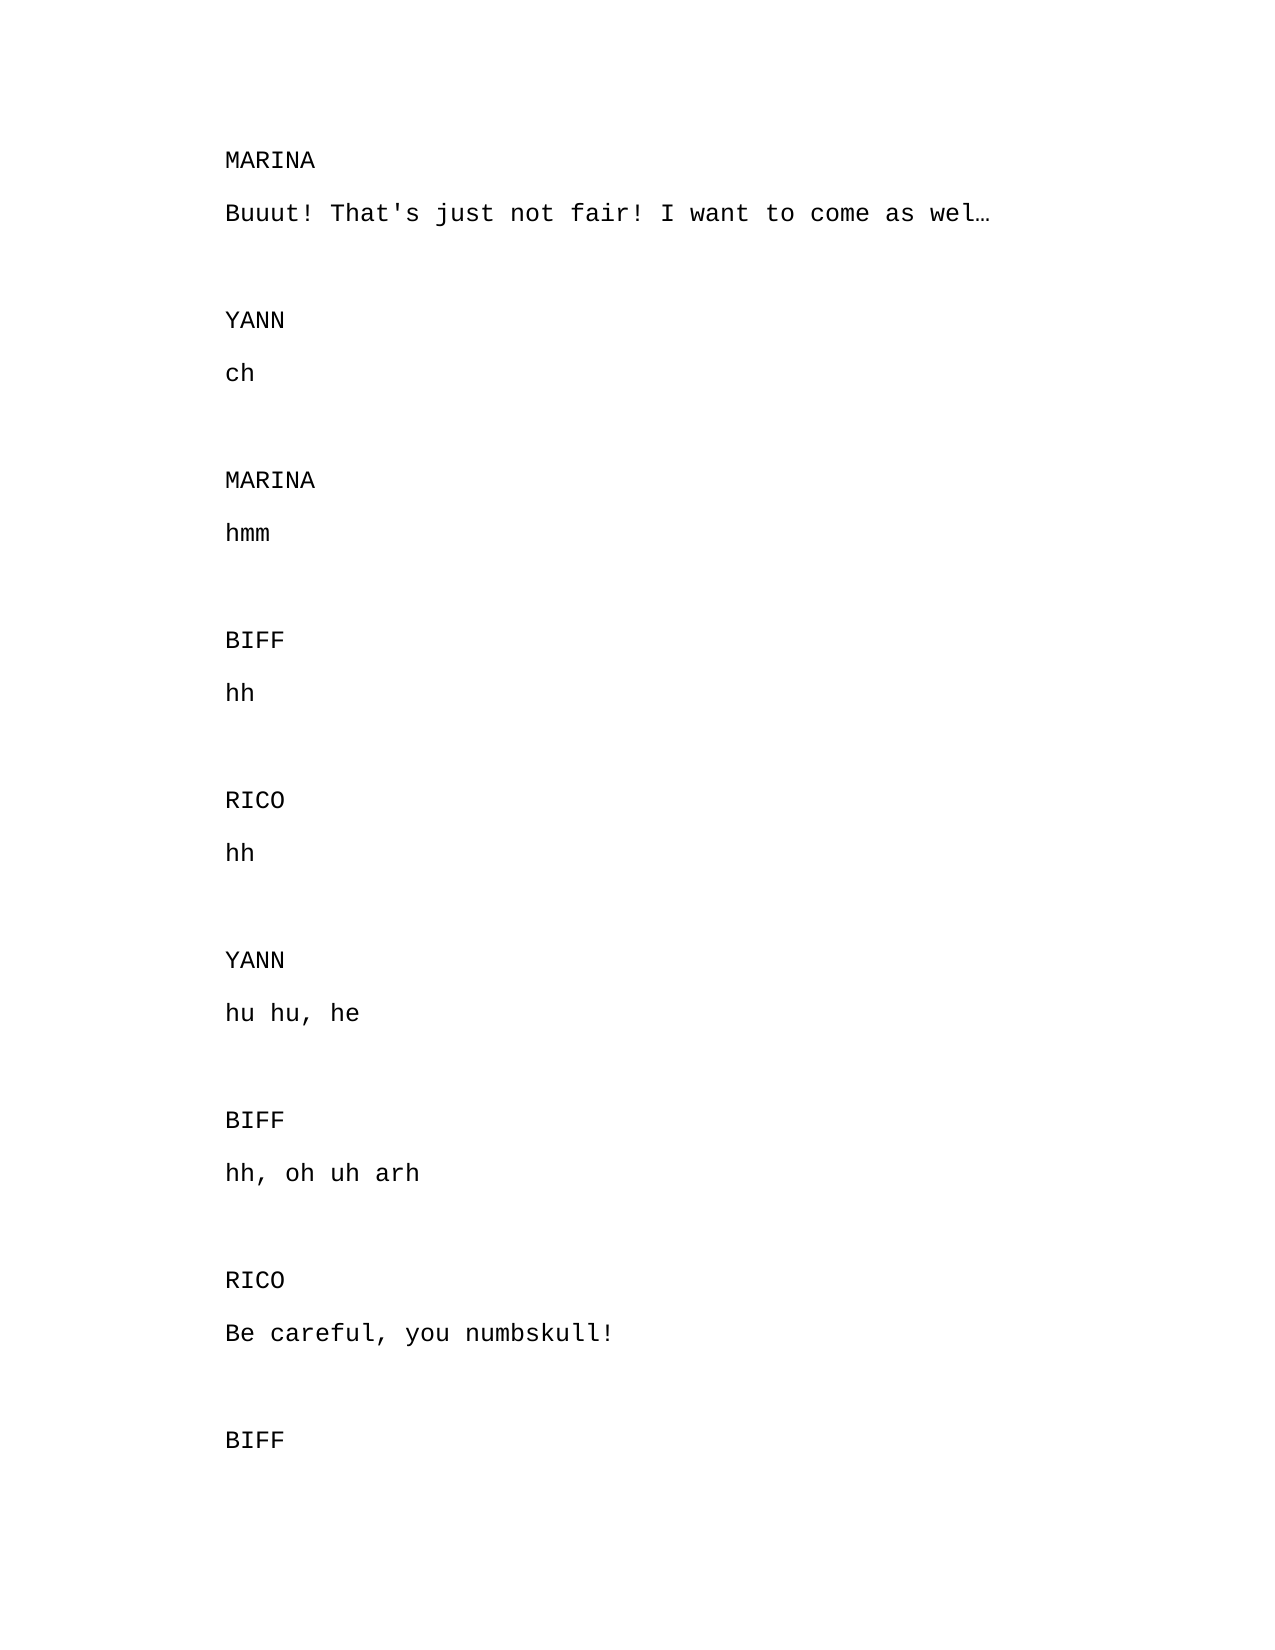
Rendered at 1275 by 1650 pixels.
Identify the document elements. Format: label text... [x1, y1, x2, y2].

text hh [225, 681, 1125, 709]
text MARINA [225, 468, 1125, 496]
text hh [225, 841, 1125, 869]
text hmm [225, 521, 1125, 549]
text MARINA [225, 148, 1125, 176]
text BIFF [225, 628, 1125, 656]
text YANN [225, 948, 1125, 976]
text hu hu, he [225, 1001, 1125, 1029]
text Be careful, you numbskull! [225, 1321, 1125, 1349]
text ch [225, 361, 1125, 389]
text BIFF [225, 1428, 1125, 1456]
text RICO [225, 788, 1125, 816]
text RICO [225, 1268, 1125, 1296]
text Buuut! That's just not fair! I want to come as wel… [225, 201, 1125, 229]
text hh, oh uh arh [225, 1161, 1125, 1189]
text BIFF [225, 1108, 1125, 1136]
text YANN [225, 308, 1125, 336]
